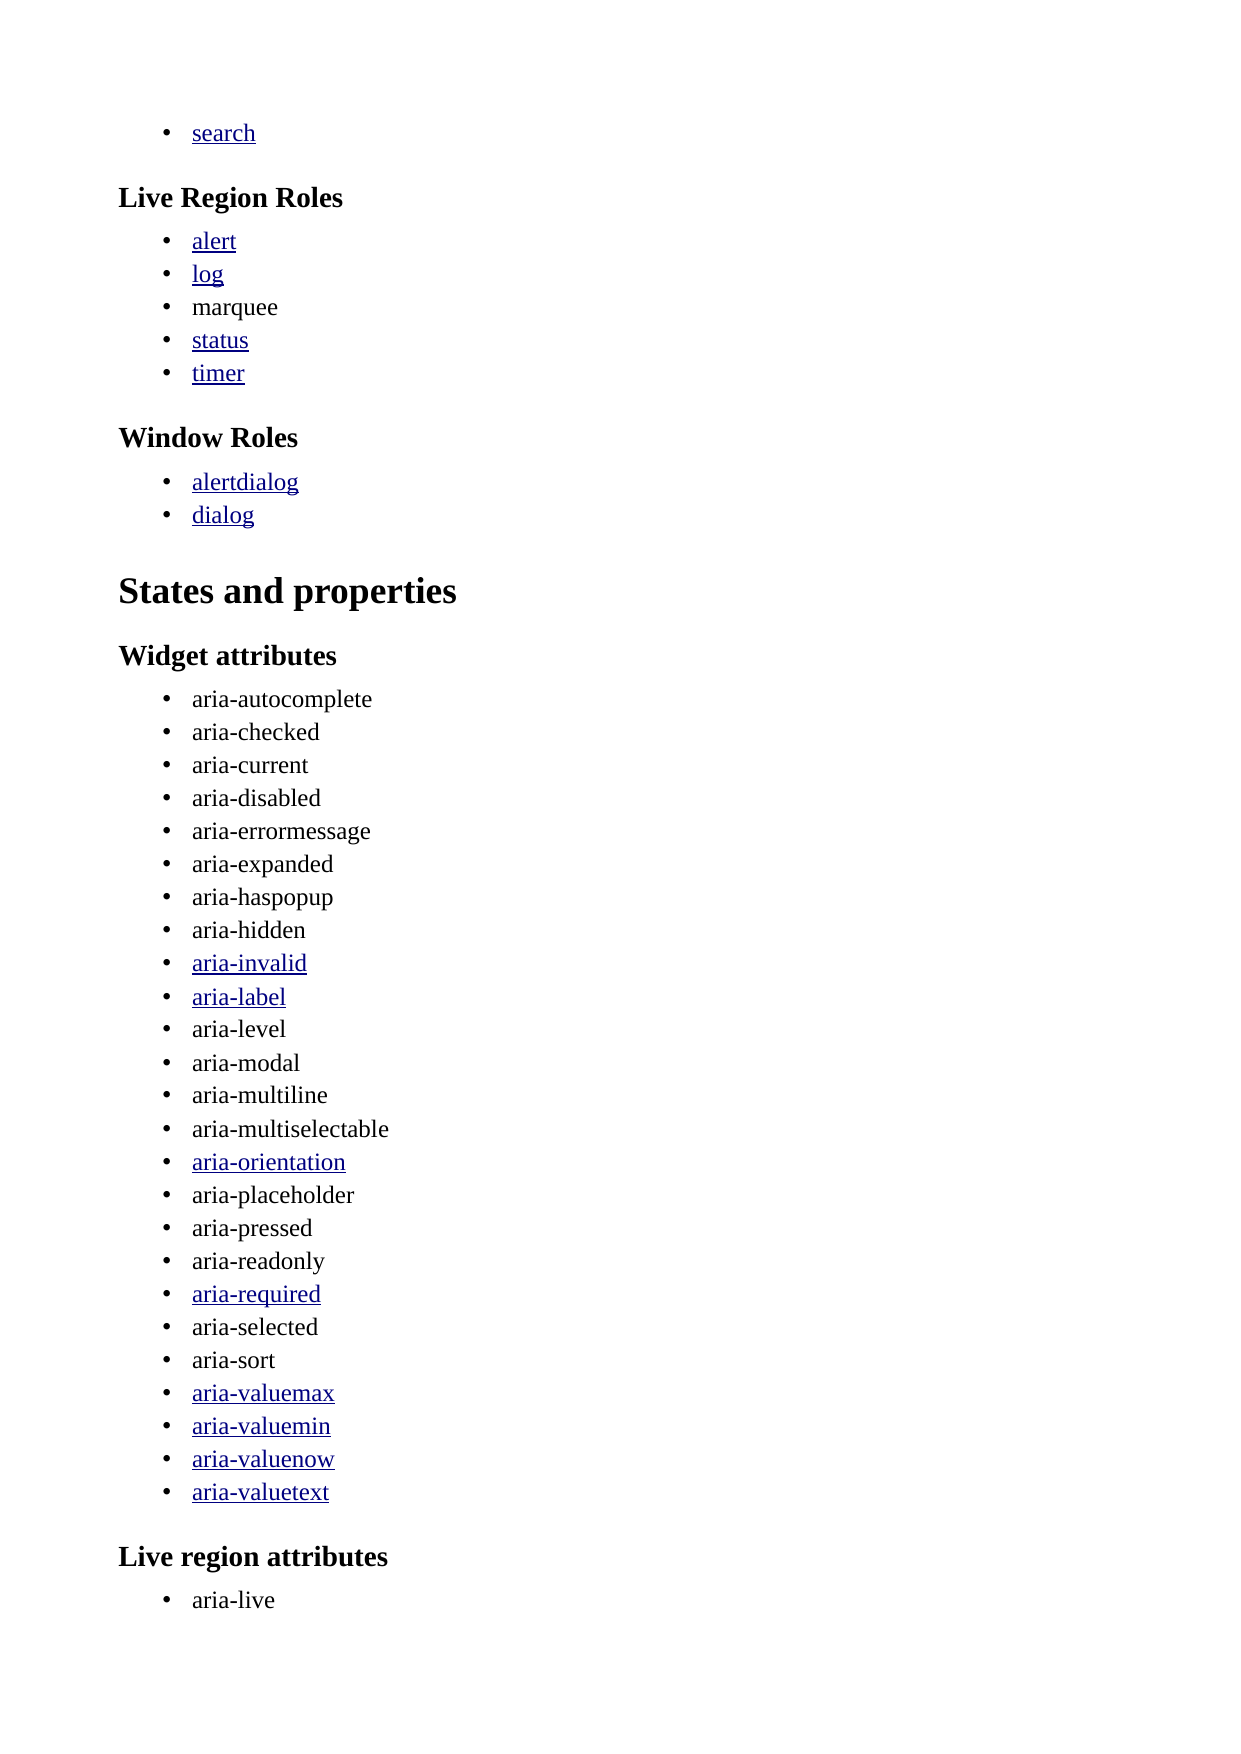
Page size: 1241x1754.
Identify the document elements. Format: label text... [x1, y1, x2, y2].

list marquee [162, 292, 1122, 321]
subtitle Window Roles [118, 421, 1122, 454]
list aria-multiline [162, 1081, 1122, 1109]
list log [162, 259, 1122, 288]
subtitle Widget attributes [118, 638, 1122, 672]
subtitle Live region attributes [118, 1539, 1122, 1573]
list timer [162, 358, 1122, 387]
list aria-valuetext [162, 1477, 1122, 1506]
list aria-expanded [162, 849, 1122, 878]
list status [162, 325, 1122, 354]
subtitle Live Region Roles [118, 180, 1122, 214]
list aria-selected [162, 1312, 1122, 1341]
list alert [162, 226, 1122, 255]
list aria-placeholder [162, 1180, 1122, 1208]
list aria-required [162, 1279, 1122, 1307]
list aria-sort [162, 1345, 1122, 1373]
list aria-orientation [162, 1147, 1122, 1175]
list aria-disabled [162, 783, 1122, 812]
list aria-valuemax [162, 1378, 1122, 1407]
list aria-modal [162, 1048, 1122, 1076]
subtitle States and properties [118, 568, 1122, 611]
list alertdialog [162, 467, 1122, 495]
list aria-haspopup [162, 882, 1122, 911]
list aria-current [162, 750, 1122, 779]
list aria-valuemin [162, 1411, 1122, 1439]
list aria-readonly [162, 1246, 1122, 1274]
list aria-label [162, 982, 1122, 1010]
list aria-valuenow [162, 1444, 1122, 1473]
list search [162, 118, 1122, 147]
list aria-checked [162, 717, 1122, 746]
list aria-pressed [162, 1213, 1122, 1241]
list aria-hidden [162, 916, 1122, 944]
list dialog [162, 500, 1122, 528]
list aria-level [162, 1014, 1122, 1043]
list aria-errormessage [162, 816, 1122, 845]
list aria-autocomplete [162, 684, 1122, 713]
list aria-live [162, 1585, 1122, 1614]
list aria-multiselectable [162, 1114, 1122, 1142]
list aria-invalid [162, 948, 1122, 977]
